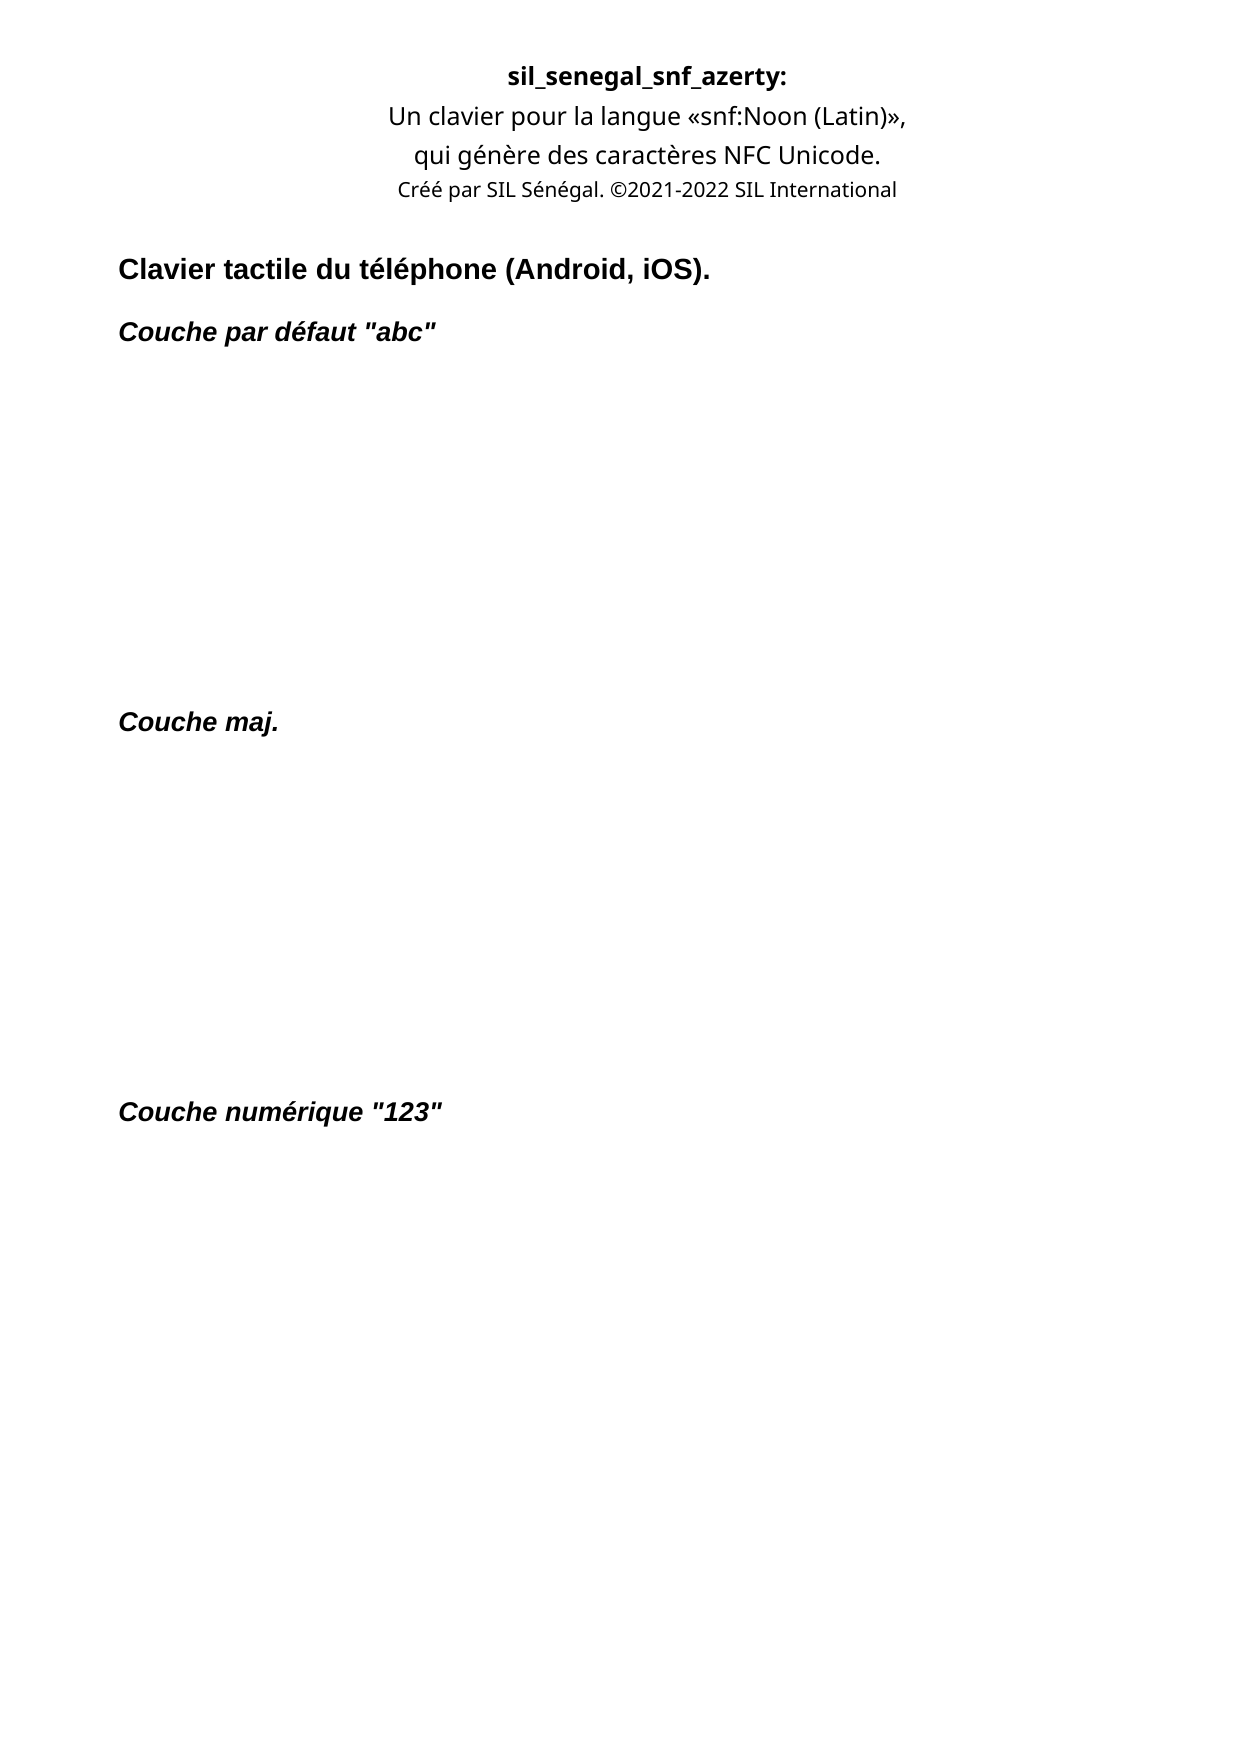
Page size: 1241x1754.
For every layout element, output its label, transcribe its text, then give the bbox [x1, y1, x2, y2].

subtitle Clavier tactile du téléphone (Android, iOS). [118, 252, 1181, 286]
table_header sil_senegal_snf_azerty: Un clavier pour la langue «snf:Noon (Latin)», qui génère des caractères NFC Unicode. Créé par SIL Sénégal. ©2021-2022 SIL International [266, 59, 1029, 238]
table_cell Couche numérique "123" [118, 1084, 1092, 1474]
table_header [1029, 59, 1050, 238]
table_header [118, 59, 238, 238]
table_header Couche par défaut "abc" [118, 304, 1092, 693]
table_cell Couche maj. [118, 694, 1092, 1084]
table_header [1050, 59, 1181, 238]
table_header [238, 59, 266, 238]
